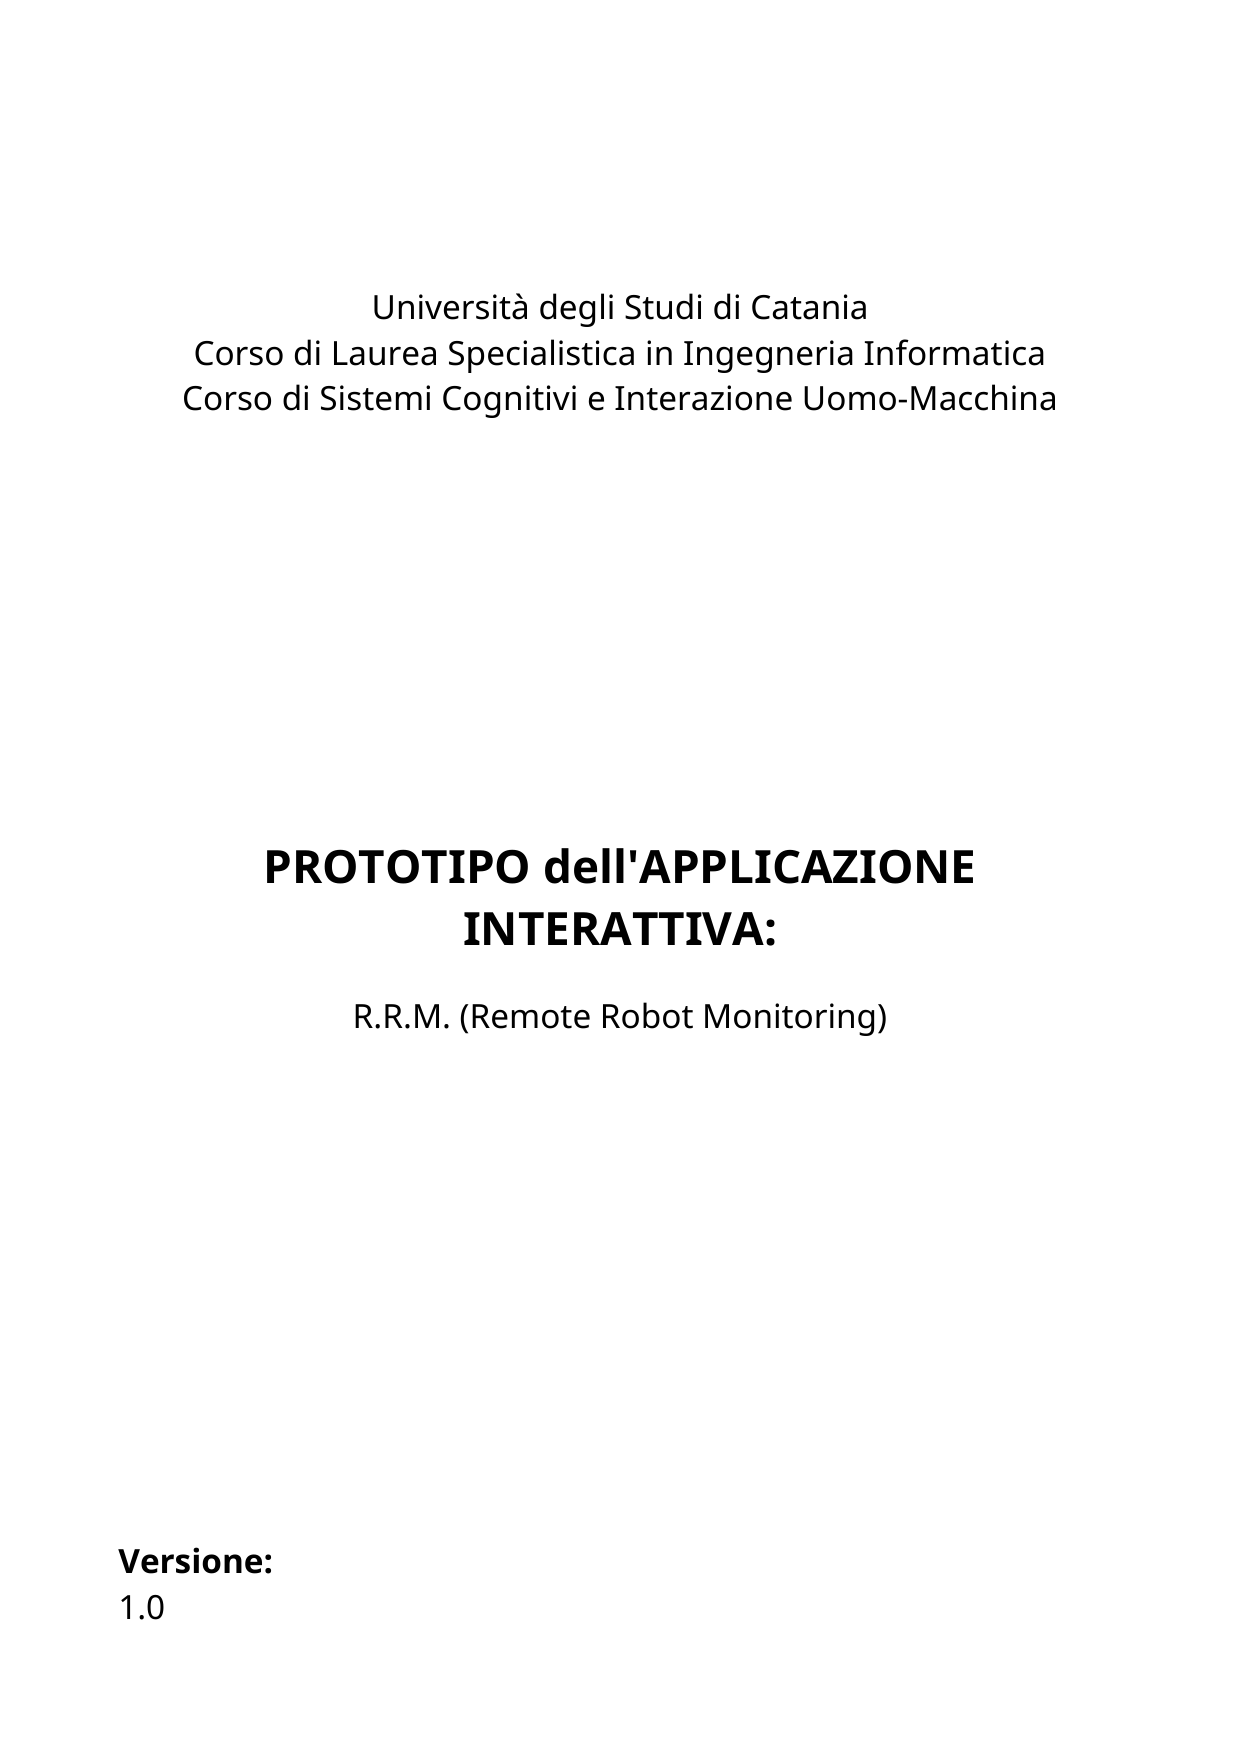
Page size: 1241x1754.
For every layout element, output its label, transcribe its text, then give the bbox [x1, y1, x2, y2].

text Università degli Studi di Catania [118, 284, 1122, 329]
text R.R.M. (Remote Robot Monitoring) [118, 993, 1122, 1039]
subtitle PROTOTIPO dell'APPLICAZIONE INTERATTIVA: [118, 834, 1122, 959]
text Versione: [118, 1538, 1122, 1584]
text Corso di Sistemi Cognitivi e Interazione Uomo-Macchina [118, 375, 1122, 420]
text Corso di Laurea Specialistica in Ingegneria Informatica [118, 329, 1122, 375]
text 1.0 [118, 1584, 1122, 1629]
